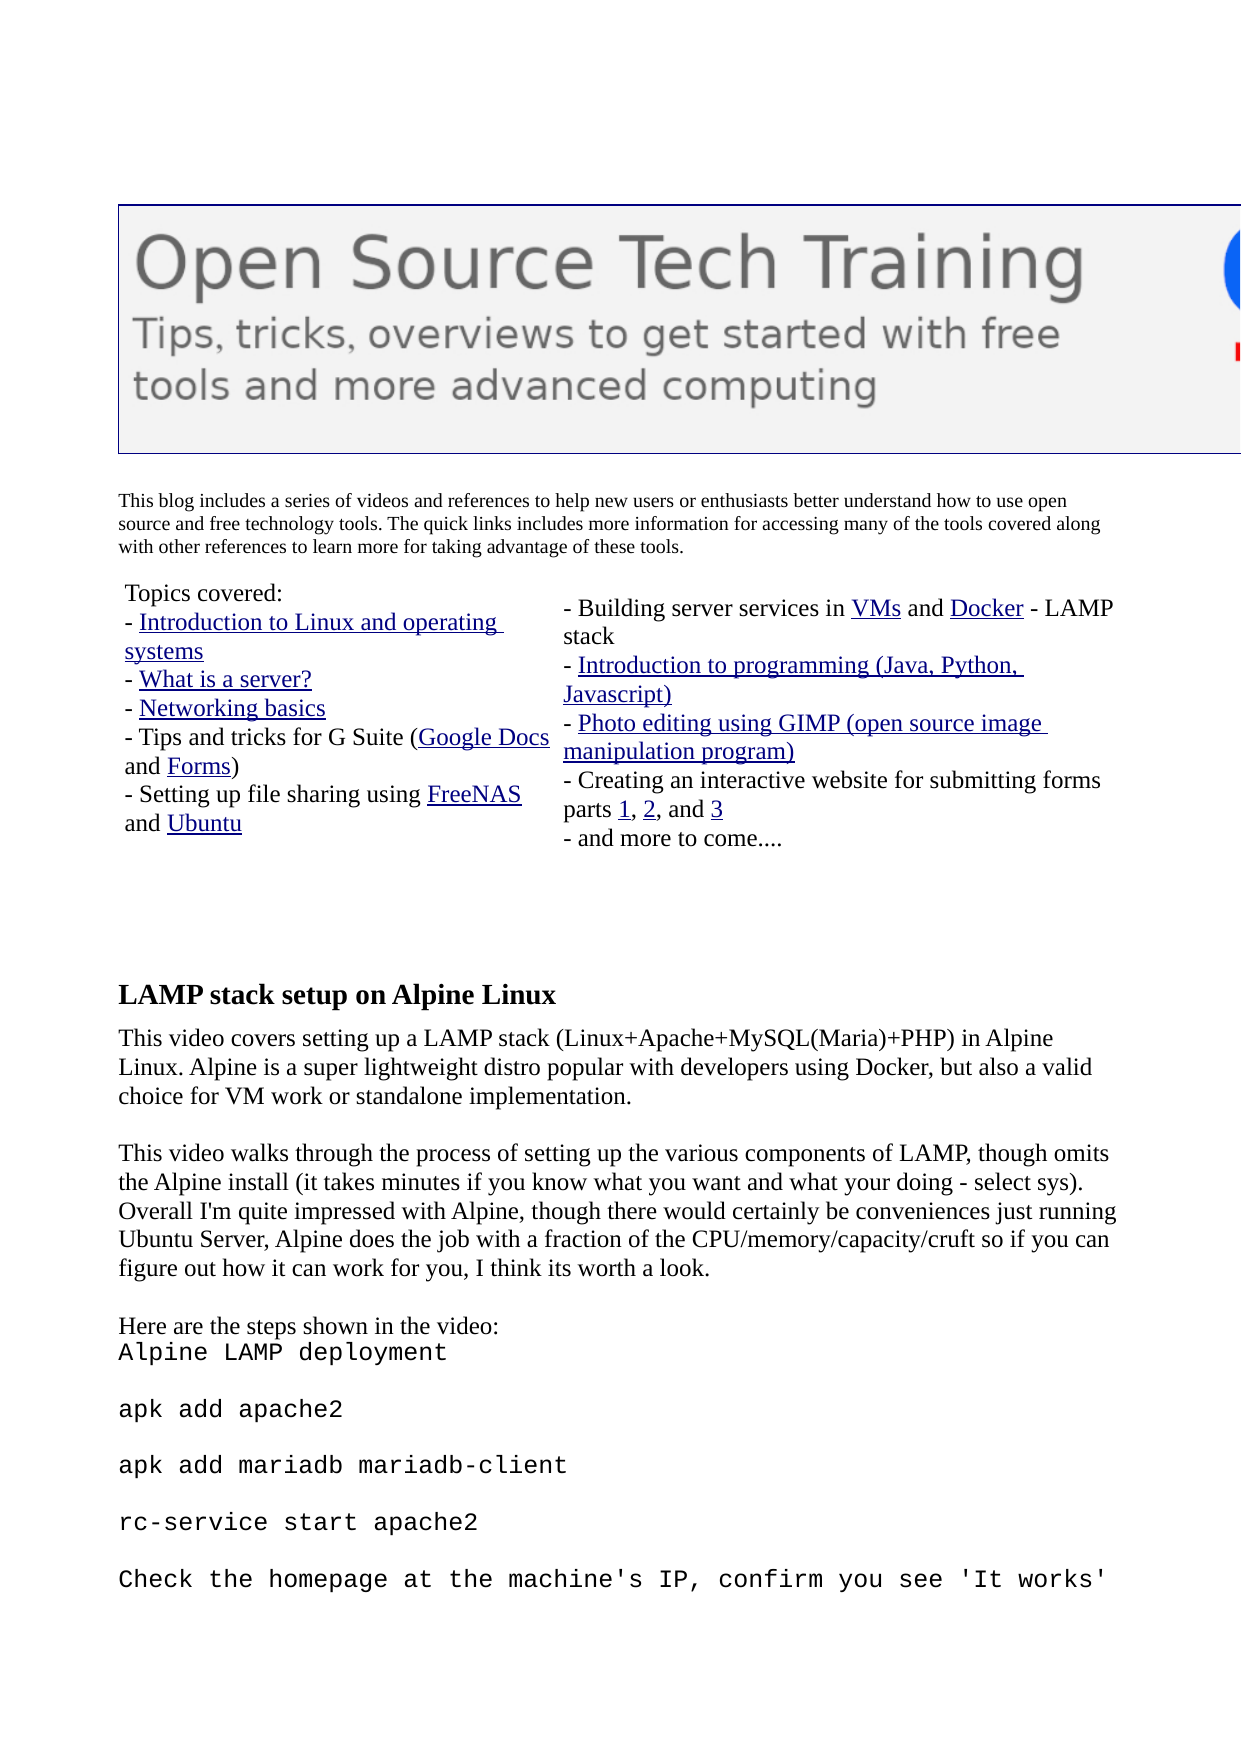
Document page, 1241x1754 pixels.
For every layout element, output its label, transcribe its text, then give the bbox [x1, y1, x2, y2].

text This video covers setting up a LAMP stack (Linux+Apache+MySQL(Maria)+PHP) in Alpine Linux. Alpine is a super lightweight distro popular with developers using Docker, but also a valid choice for VM work or standalone implementation. [118, 1023, 1122, 1109]
text Alpine LAMP deployment [118, 1339, 1122, 1368]
table_header Topics covered: - Introduction to Linux and operating systems - What is a server? - Networking basics - Tips and tricks for G Suite (Google Docs and Forms) - Setting up file sharing using FreeNAS and Ubuntu [118, 558, 557, 858]
picture [119, 206, 1241, 453]
text apk add apache2 [118, 1396, 1122, 1424]
text Here are the steps shown in the video: [118, 1311, 1122, 1339]
subtitle LAMP stack setup on Alpine Linux [118, 977, 1122, 1011]
text apk add mariadb mariadb-client [118, 1453, 1122, 1481]
text rc-service start apache2 [118, 1509, 1122, 1538]
text Check the homepage at the machine's IP, confirm you see 'It works' [118, 1566, 1122, 1594]
text This blog includes a series of videos and references to help new users or enthusiasts better understand how to use open source and free technology tools. The quick links includes more information for accessing many of the tools covered along with other references to learn more for taking advantage of these tools. [118, 488, 1122, 558]
text This video walks through the process of setting up the various components of LAMP, though omits the Alpine install (it takes minutes if you know what you want and what your doing - select sys). Overall I'm quite impressed with Alpine, though there would certainly be conveniences just running Ubuntu Server, Alpine does the job with a fraction of the CPU/memory/capacity/cruft so if you can figure out how it can work for you, I think its worth a look. [118, 1138, 1122, 1282]
table_header - Building server services in VMs and Docker - LAMP stack - Introduction to programming (Java, Python, Javascript) - Photo editing using GIMP (open source image manipulation program) - Creating an interactive website for submitting forms parts 1, 2, and 3 - and more to come.... [557, 558, 1122, 858]
